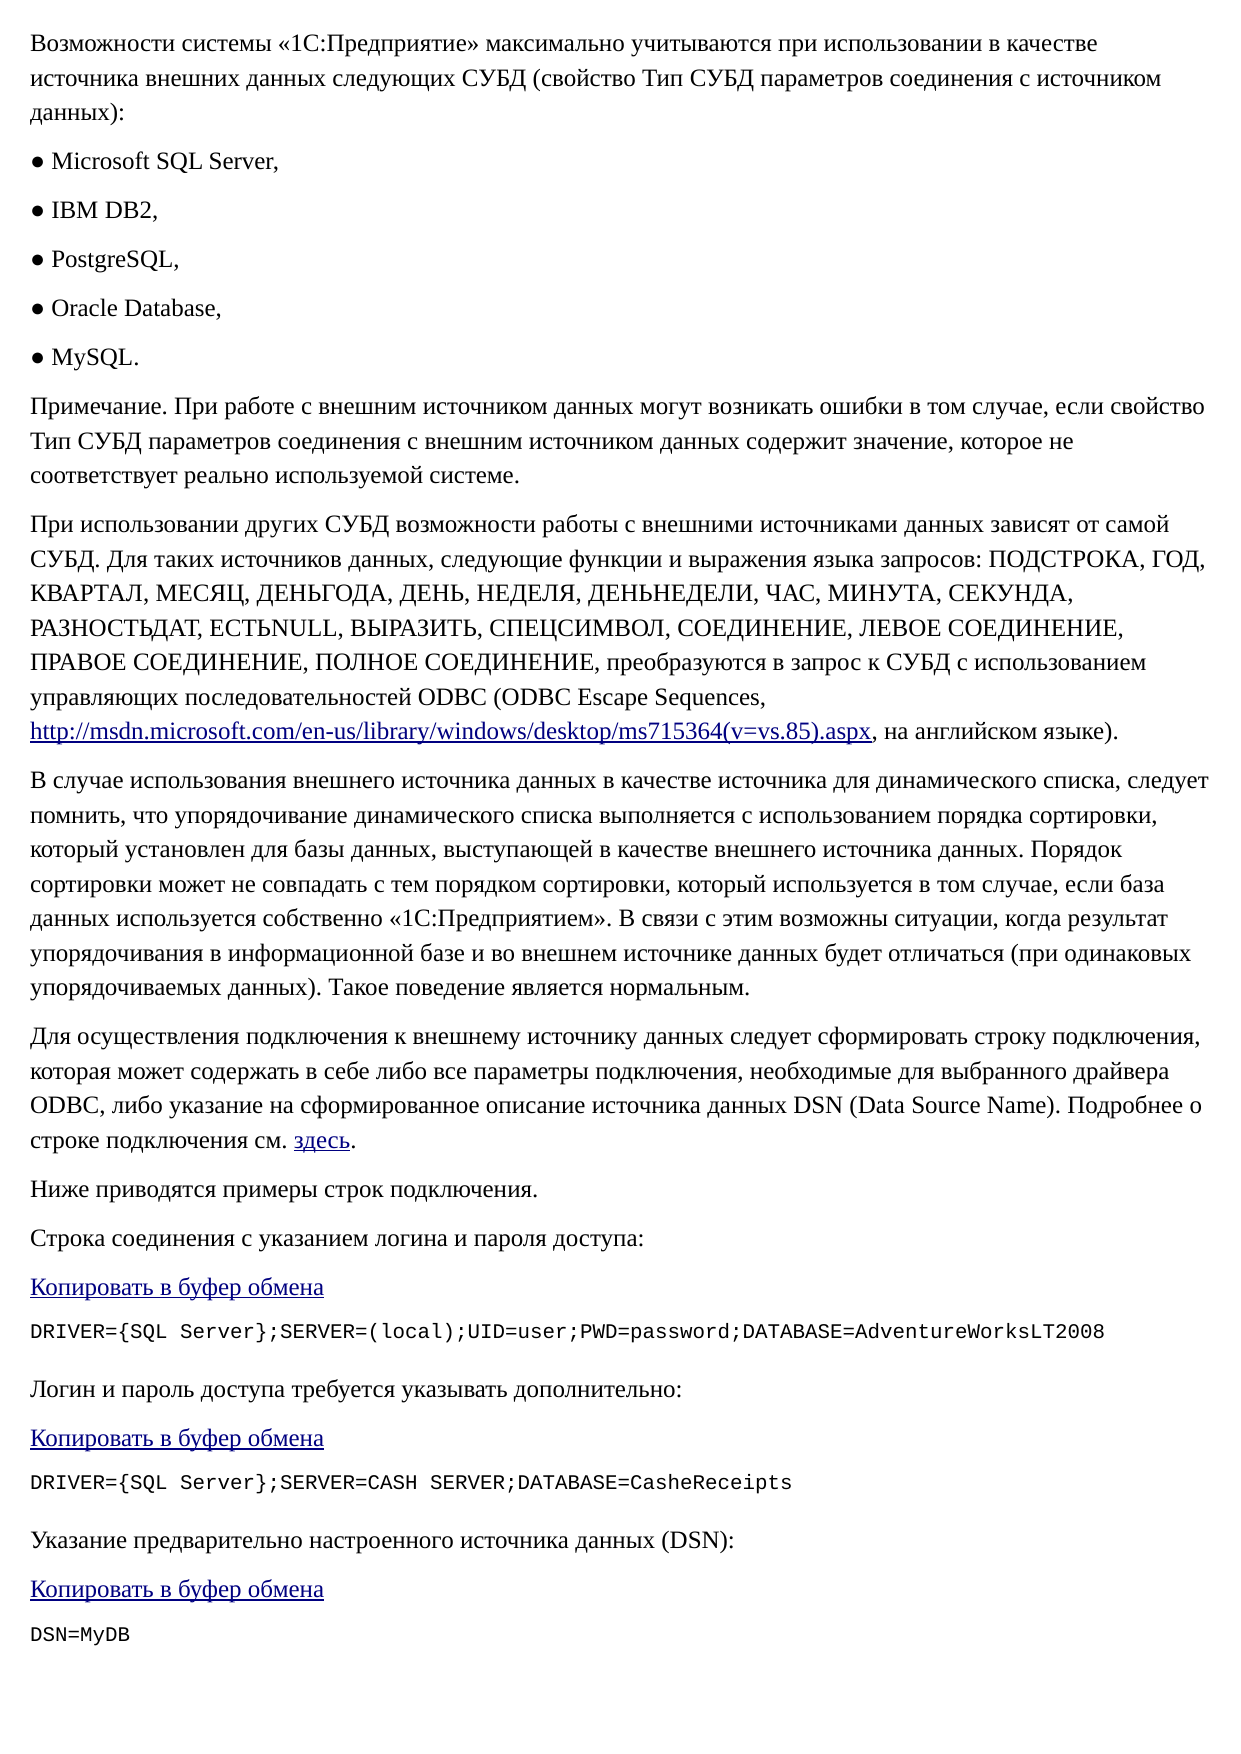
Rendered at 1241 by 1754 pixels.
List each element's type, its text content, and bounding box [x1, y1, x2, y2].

text ● Oracle Database, [30, 293, 1211, 322]
text Примечание. При работе с внешним источником данных могут возникать ошибки в том случае, если свойство Тип СУБД параметров соединения с внешним источником данных содержит значение, которое не соответствует реально используемой системе. [30, 391, 1211, 489]
text ● MySQL. [30, 342, 1211, 371]
text Для осуществления подключения к внешнему источнику данных следует сформировать строку подключения, которая может содержать в себе либо все параметры подключения, необходимые для выбранного драйвера ODBC, либо указание на сформированное описание источника данных DSN (Data Source Name). Подробнее о строке подключения см. здесь. [30, 1021, 1211, 1153]
text Указание предварительно настроенного источника данных (DSN): [30, 1525, 1211, 1554]
text ● PostgreSQL, [30, 244, 1211, 273]
text DRIVER={SQL Server};SERVER=CASH SERVER;DATABASE=CasheReceipts [30, 1472, 1211, 1496]
text Ниже приводятся примеры строк подключения. [30, 1174, 1211, 1203]
text DSN=MyDB [30, 1623, 1211, 1647]
text DRIVER={SQL Server};SERVER=(local);UID=user;PWD=password;DATABASE=AdventureWorksLT2008 [30, 1321, 1211, 1345]
text В случае использования внешнего источника данных в качестве источника для динамического списка, следует помнить, что упорядочивание динамического списка выполняется с использованием порядка сортировки, который установлен для базы данных, выступающей в качестве внешнего источника данных. Порядок сортировки может не совпадать с тем порядком сортировки, который используется в том случае, если база данных используется собственно «1С:Предприятием». В связи с этим возможны ситуации, когда результат упорядочивания в информационной базе и во внешнем источнике данных будет отличаться (при одинаковых упорядочиваемых данных). Такое поведение является нормальным. [30, 765, 1211, 1001]
text Возможности системы «1С:Предприятие» максимально учитываются при использовании в качестве источника внешних данных следующих СУБД (свойство Тип СУБД параметров соединения с источником данных): [30, 28, 1211, 126]
text При использовании других СУБД возможности работы с внешними источниками данных зависят от самой СУБД. Для таких источников данных, следующие функции и выражения языка запросов: ПОДСТРОКА, ГОД, КВАРТАЛ, МЕСЯЦ, ДЕНЬГОДА, ДЕНЬ, НЕДЕЛЯ, ДЕНЬНЕДЕЛИ, ЧАС, МИНУТА, СЕКУНДА, РАЗНОСТЬДАТ, ЕСТЬNULL, ВЫРАЗИТЬ, СПЕЦСИМВОЛ, СОЕДИНЕНИЕ, ЛЕВОЕ СОЕДИНЕНИЕ, ПРАВОЕ СОЕДИНЕНИЕ, ПОЛНОЕ СОЕДИНЕНИЕ, преобразуются в запрос к СУБД с использованием управляющих последовательностей ODBC (ODBC Escape Sequences, http://msdn.microsoft.com/en-us/library/windows/desktop/ms715364(v=vs.85).aspx, на английском языке). [30, 509, 1211, 745]
text Копировать в буфер обмена [30, 1272, 1211, 1301]
text Копировать в буфер обмена [30, 1423, 1211, 1452]
text Копировать в буфер обмена [30, 1574, 1211, 1603]
text ● IBM DB2, [30, 195, 1211, 224]
text Логин и пароль доступа требуется указывать дополнительно: [30, 1374, 1211, 1403]
text ● Microsoft SQL Server, [30, 146, 1211, 175]
text Строка соединения с указанием логина и пароля доступа: [30, 1223, 1211, 1252]
